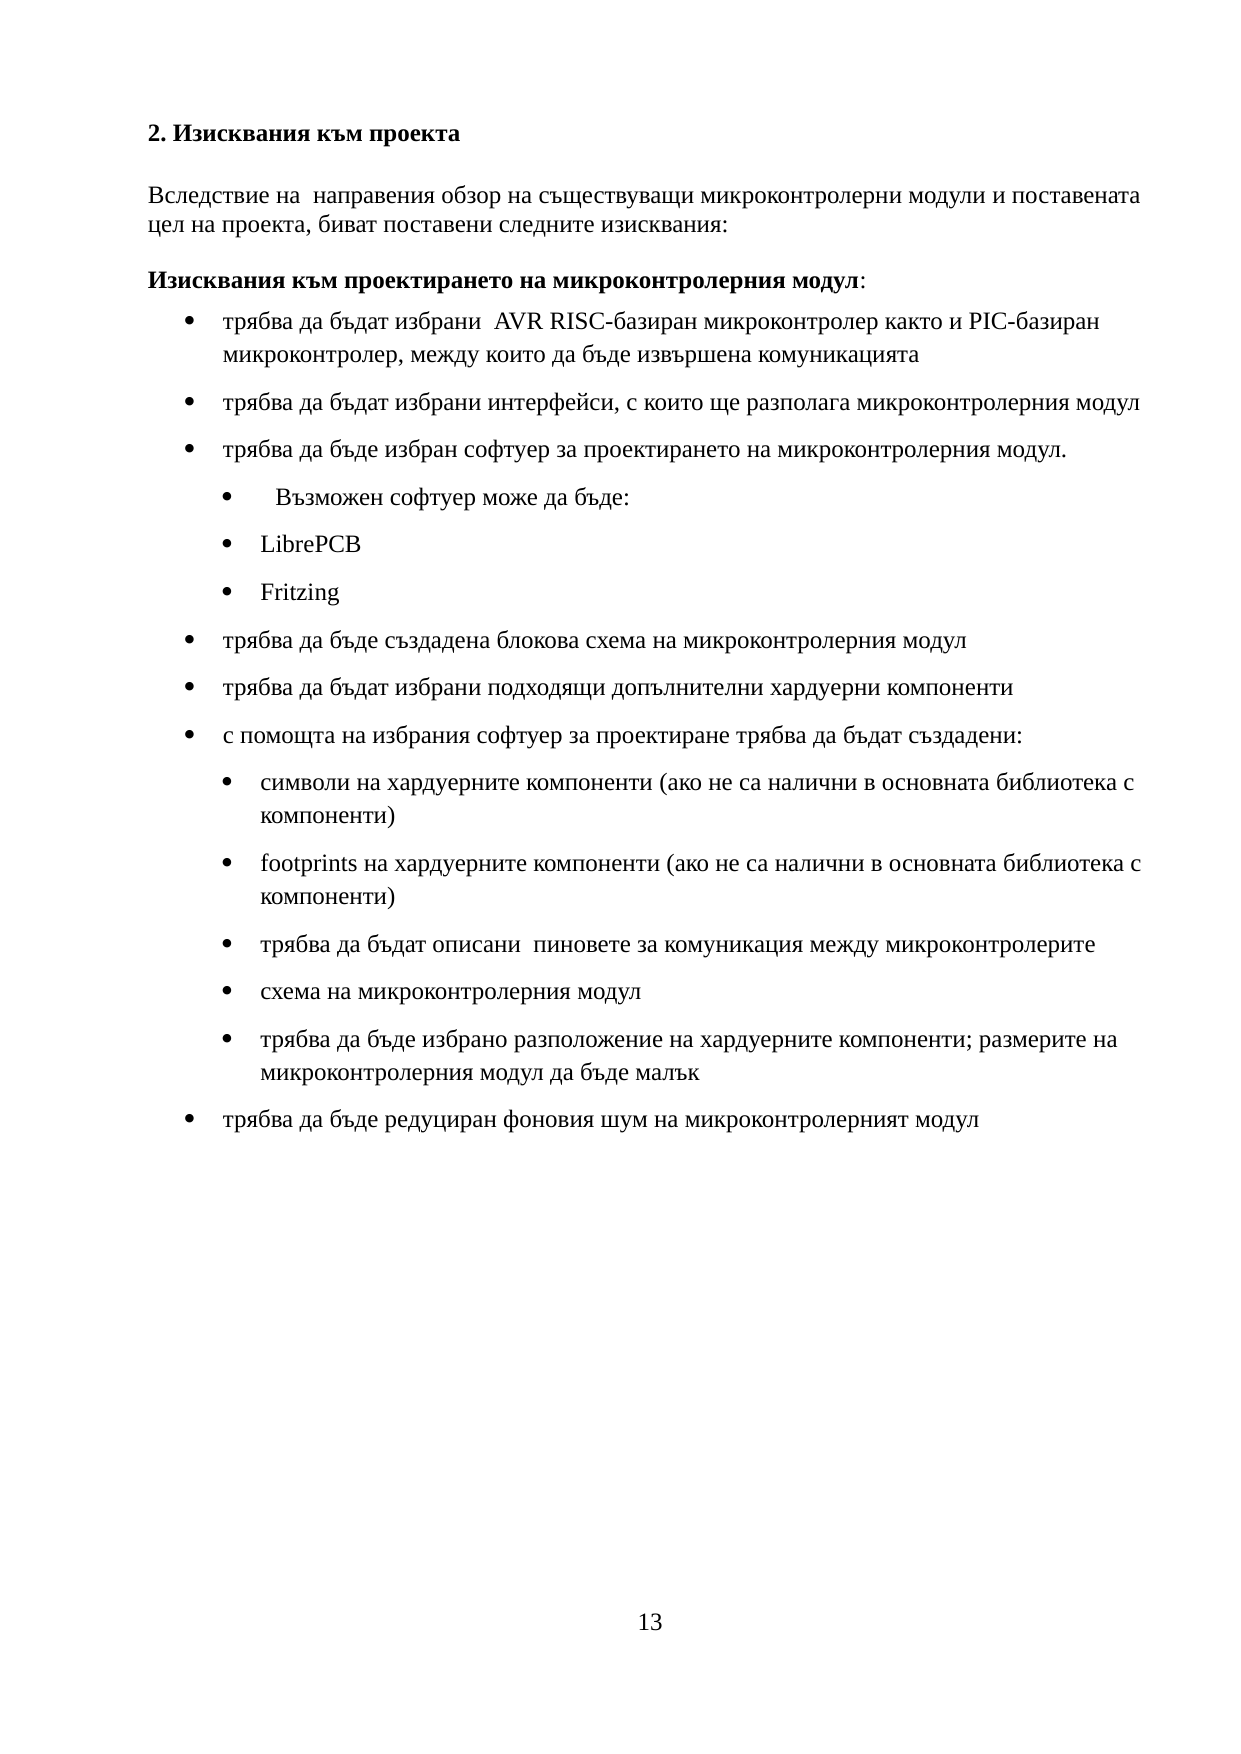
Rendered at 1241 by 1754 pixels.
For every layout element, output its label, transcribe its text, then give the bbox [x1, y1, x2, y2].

list трябва да бъдат избрани подходящи допълнителни хардуерни компоненти [185, 672, 1152, 701]
list трябва да бъдат избрани AVR RISC-базиран микроконтролер както и PIC-базиран микроконтролер, между които да бъде извършена комуникацията [185, 306, 1152, 368]
list символи на хардуерните компоненти (ако не са налични в основната библиотека с компоненти) [223, 767, 1152, 829]
list трябва да бъде избрано разположение на хардуерните компоненти; размерите на микроконтролерния модул да бъде малък [223, 1024, 1152, 1086]
subtitle Вследствие на направения обзор на съществуващи микроконтролерни модули и поставената цел на проекта, биват поставени следните изисквания: [148, 180, 1152, 238]
list трябва да бъдат описани пиновете за комуникация между микроконтролерите [223, 929, 1152, 957]
list Fritzing [223, 577, 1152, 606]
list Възможен софтуер може да бъде: [223, 482, 1152, 511]
list схема на микроконтролерния модул [223, 976, 1152, 1005]
list трябва да бъде избран софтуер за проектирането на микроконтролерния модул. [185, 434, 1152, 463]
list трябва да бъде създадена блокова схема на микроконтролерния модул [185, 625, 1152, 653]
subtitle Изисквания към проектирането на микроконтролерния модул: [148, 265, 1152, 293]
list с помощта на избрания софтуер за проектиране трябва да бъдат създадени: [185, 720, 1152, 749]
list трябва да бъде редуциран фоновия шум на микроконтролерният модул [185, 1104, 1152, 1133]
list LibrePCB [223, 529, 1152, 558]
list трябва да бъдат избрани интерфейси, с които ще разполага микроконтролерния модул [185, 387, 1152, 415]
list footprints на хардуерните компоненти (ако не са налични в основната библиотека с компоненти) [223, 848, 1152, 910]
subtitle 2. Изисквания към проекта [148, 118, 1152, 147]
